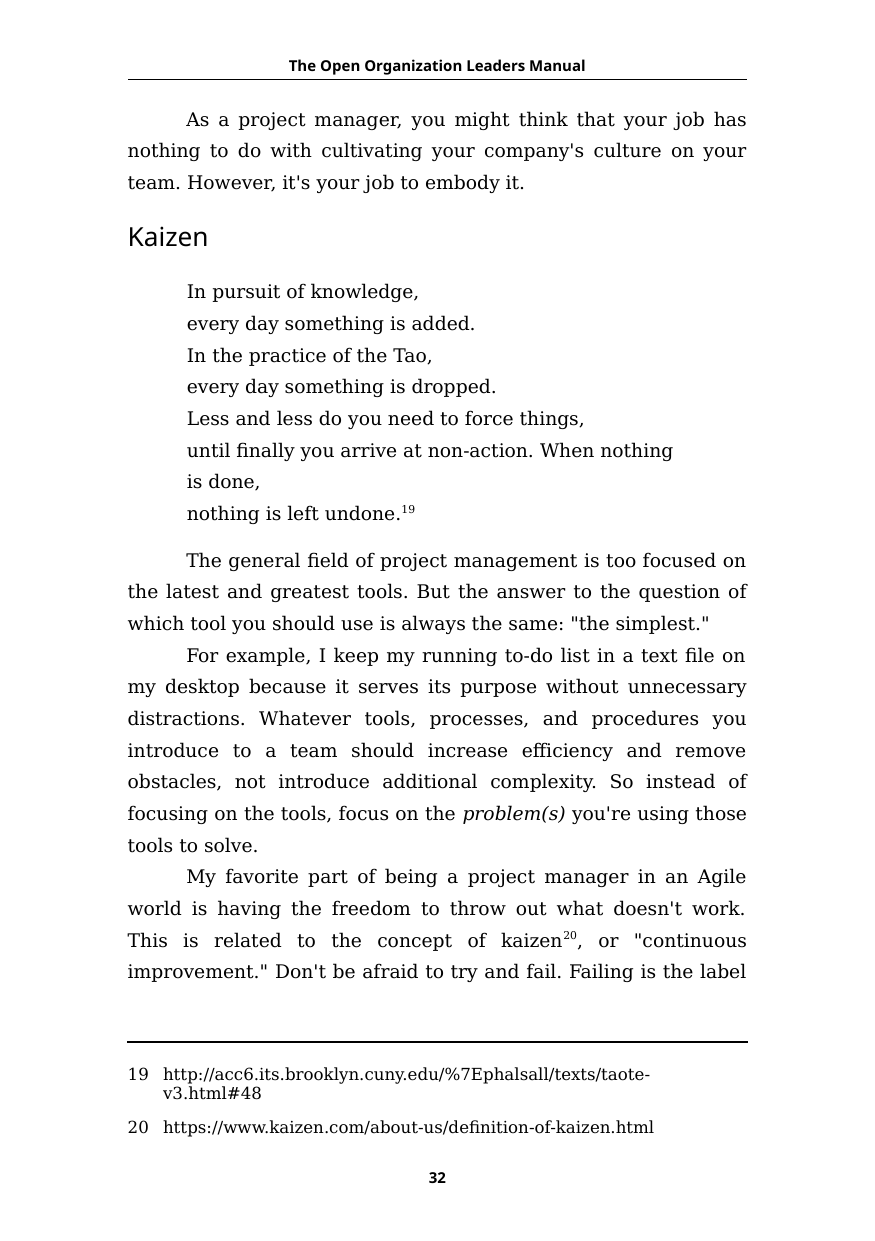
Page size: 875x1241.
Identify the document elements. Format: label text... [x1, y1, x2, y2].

subtitle Kaizen [127, 218, 747, 254]
text For example, I keep my running to-do list in a text file on my desktop because it serves its purpose without unnecessary distractions. Whatever tools, processes, and procedures you introduce to a team should increase efficiency and remove obstacles, not introduce additional complexity. So instead of focusing on the tools, focus on the problem(s) you're using those tools to solve. [127, 645, 747, 857]
text https://www.kaizen.com/about-us/definition-of-kaizen.html [127, 1118, 747, 1138]
text As a project manager, you might think that your job has nothing to do with cultivating your company's culture on your team. However, it's your job to embody it. [127, 109, 747, 194]
text http://acc6.its.brooklyn.cuny.edu/%7Ephalsall/texts/taote-v3.html#48 [127, 1064, 747, 1103]
text The general field of project management is too focused on the latest and greatest tools. But the answer to the question of which tool you should use is always the same: "the simplest." [127, 550, 747, 635]
text My favorite part of being a project manager in an Agile world is having the freedom to throw out what doesn't work. This is related to the concept of kaizen, or "continuous improvement." Don't be afraid to try and fail. Failing is the label [127, 867, 747, 983]
text In pursuit of knowledge, every day something is added. In the practice of the Tao, every day something is dropped. Less and less do you need to force things, until finally you arrive at non-action. When nothing is done, nothing is left undone. [187, 282, 688, 525]
